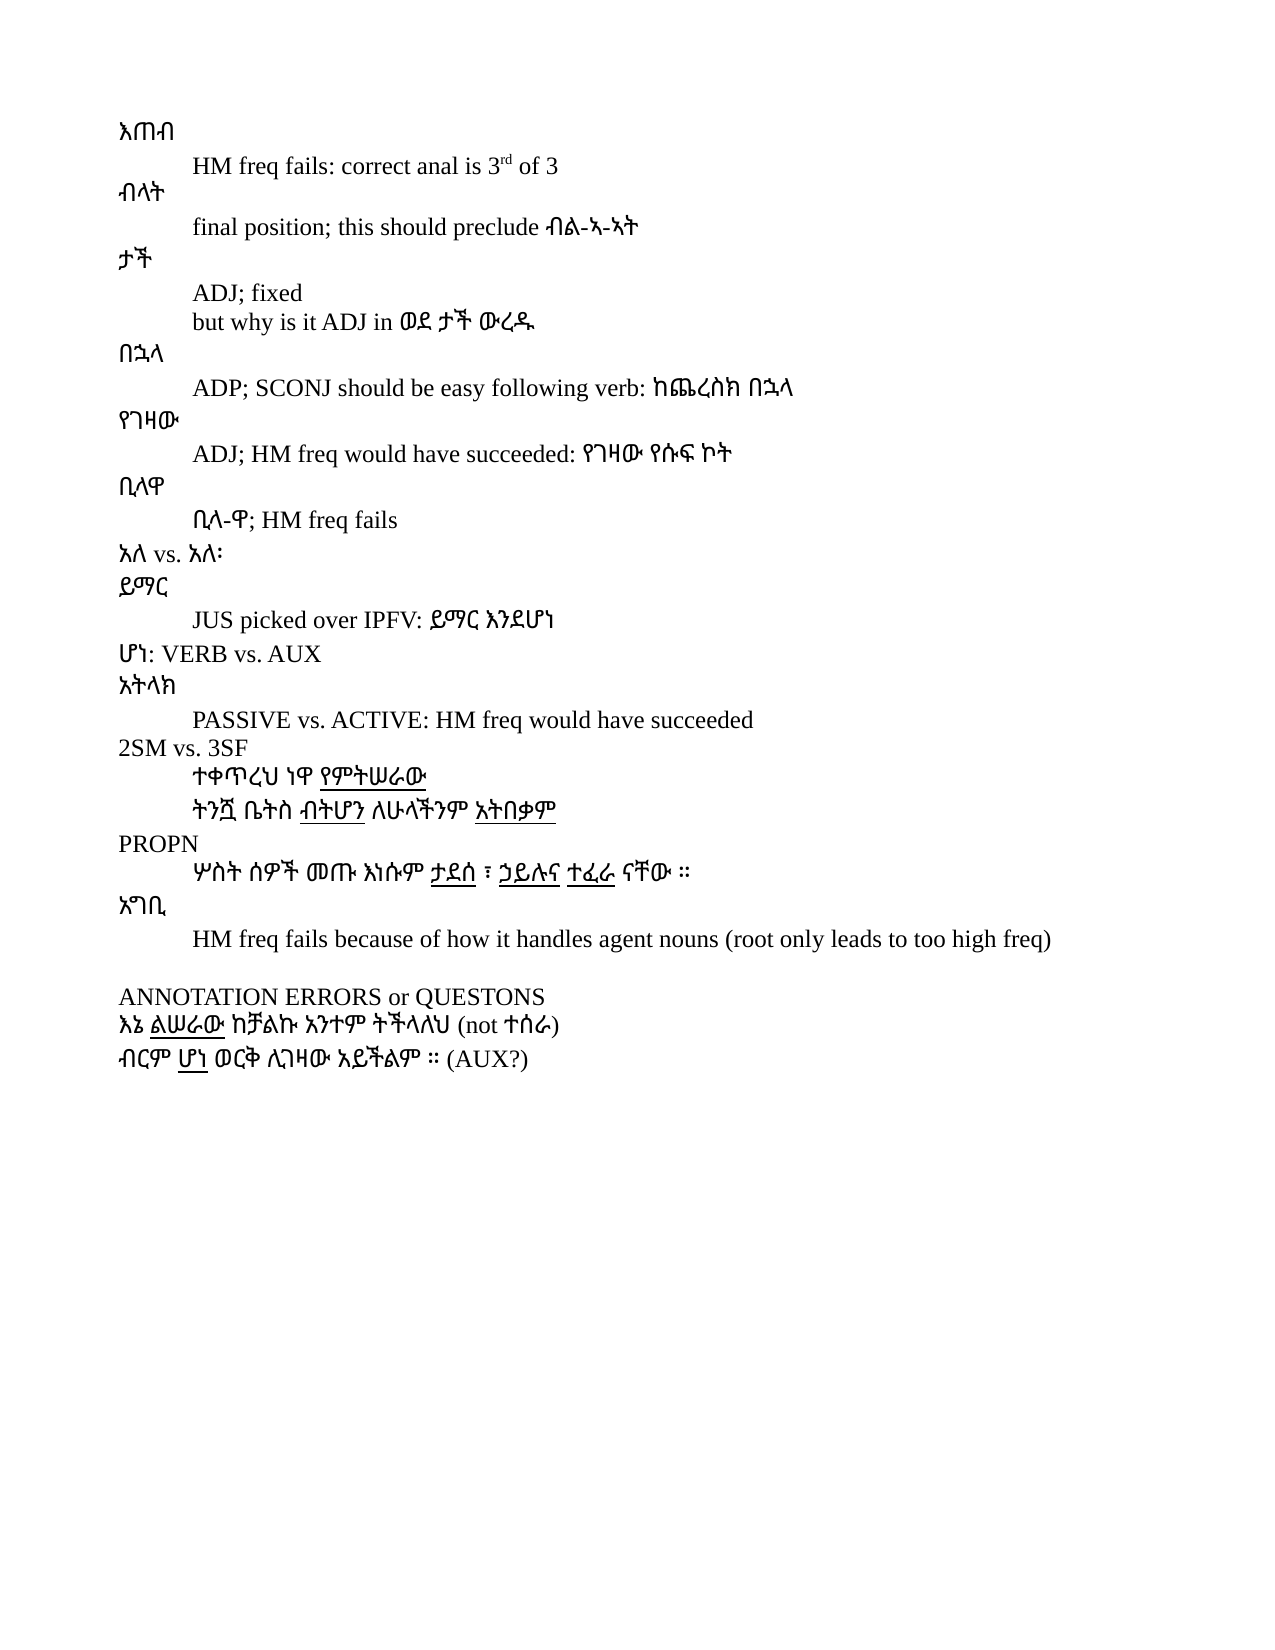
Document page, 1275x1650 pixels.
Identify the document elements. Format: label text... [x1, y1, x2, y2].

text ይማር [118, 572, 1157, 605]
text ብላት [118, 179, 1157, 212]
text but why is it ADJ in ወደ ታች ውረዱ [118, 307, 1157, 341]
text አግቢ [118, 892, 1157, 924]
text ቢላ-ዋ; HM freq fails [118, 505, 1157, 539]
text የገዛው [118, 407, 1157, 439]
text HM freq fails: correct anal is 3rd of 3 [118, 151, 1157, 179]
text ADJ; fixed [118, 278, 1157, 307]
text ANNOTATION ERRORS or QUESTONS [118, 982, 1157, 1011]
text 2SM vs. 3SF [118, 733, 1157, 762]
text በኋላ [118, 341, 1157, 373]
text PASSIVE vs. ACTIVE: HM freq would have succeeded [118, 705, 1157, 733]
text ብርም ሆነ ወርቅ ሊገዛው አይችልም ። (AUX?) [118, 1044, 1157, 1078]
text አትላክ [118, 672, 1157, 705]
text ADP; SCONJ should be easy following verb: ከጨረስክ በኋላ [118, 373, 1157, 407]
text ታች [118, 246, 1157, 278]
text ሦስት ሰዎች መጡ እነሱም ታደሰ ፣ ኃይሉና ተፈራ ናቸው ። [118, 858, 1157, 892]
text ትንሿ ቤትስ ብትሆን ለሁላችንም አትበቃም [118, 796, 1157, 829]
text ADJ; HM freq would have succeeded: የገዛው የሱፍ ኮት [118, 439, 1157, 473]
text ቢላዋ [118, 473, 1157, 505]
text final position; this should preclude ብል-ኣ-ኣት [118, 212, 1157, 246]
text PROPN [118, 829, 1157, 858]
text JUS picked over IPFV: ይማር እንደሆነ [118, 605, 1157, 639]
text እጠብ [118, 118, 1157, 151]
text HM freq fails because of how it handles agent nouns (root only leads to too high freq) [118, 924, 1157, 953]
text ተቀጥረህ ነዋ የምትሠራው [118, 762, 1157, 796]
text እኔ ልሠራው ከቻልኩ አንተም ትችላለህ (not ተሰራ) [118, 1011, 1157, 1044]
text ሆነ: VERB vs. AUX [118, 639, 1157, 672]
text አለ vs. አለ፡ [118, 539, 1157, 572]
